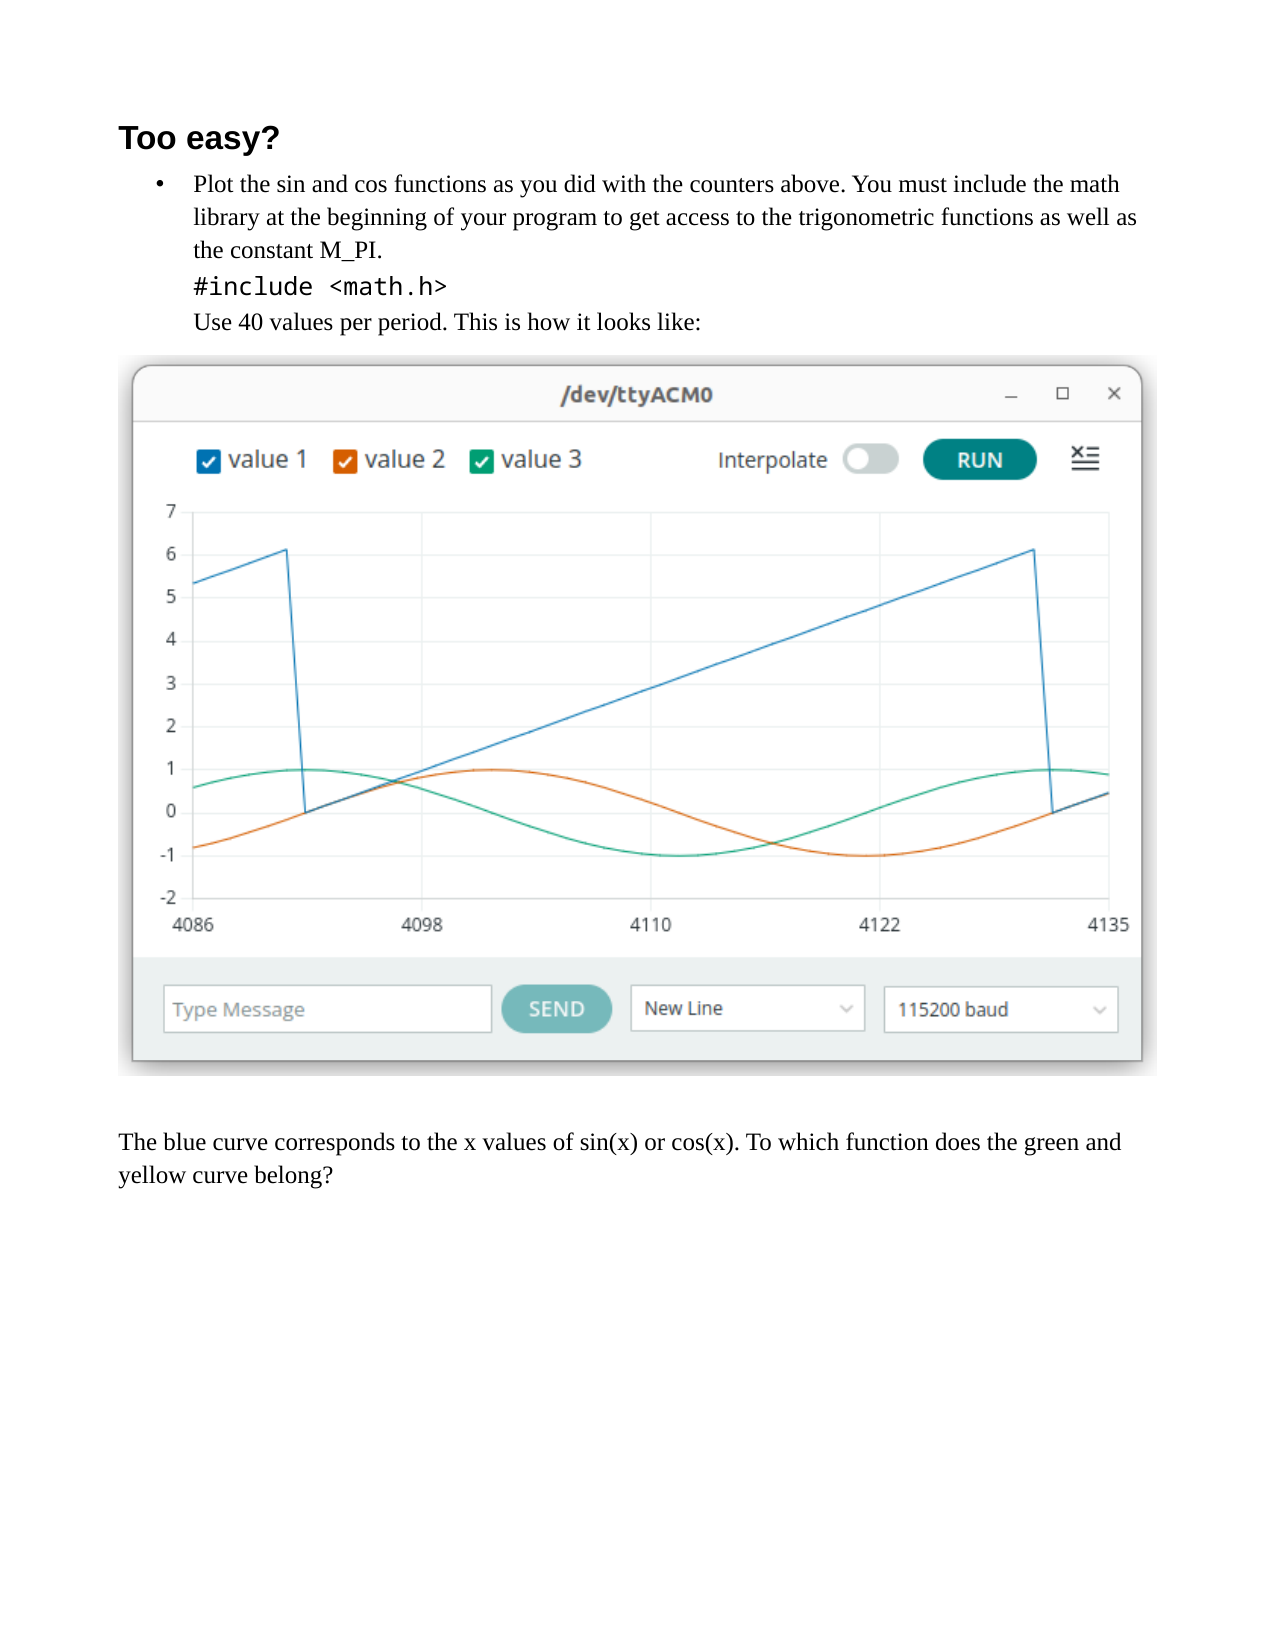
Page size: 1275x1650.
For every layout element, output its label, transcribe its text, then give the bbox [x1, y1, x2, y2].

picture [118, 355, 1157, 1076]
text The blue curve corresponds to the x values of sin(x) or cos(x). To which function does the green and yellow curve belong? [118, 1127, 1157, 1222]
subtitle Too easy? [118, 118, 1157, 157]
list Plot the sin and cos functions as you did with the counters above. You must include the math library at the beginning of your program to get access to the trigonometric functions as well as the constant M_PI. #include <math.h> Use 40 values per period. This is how it looks like: [156, 169, 1157, 336]
